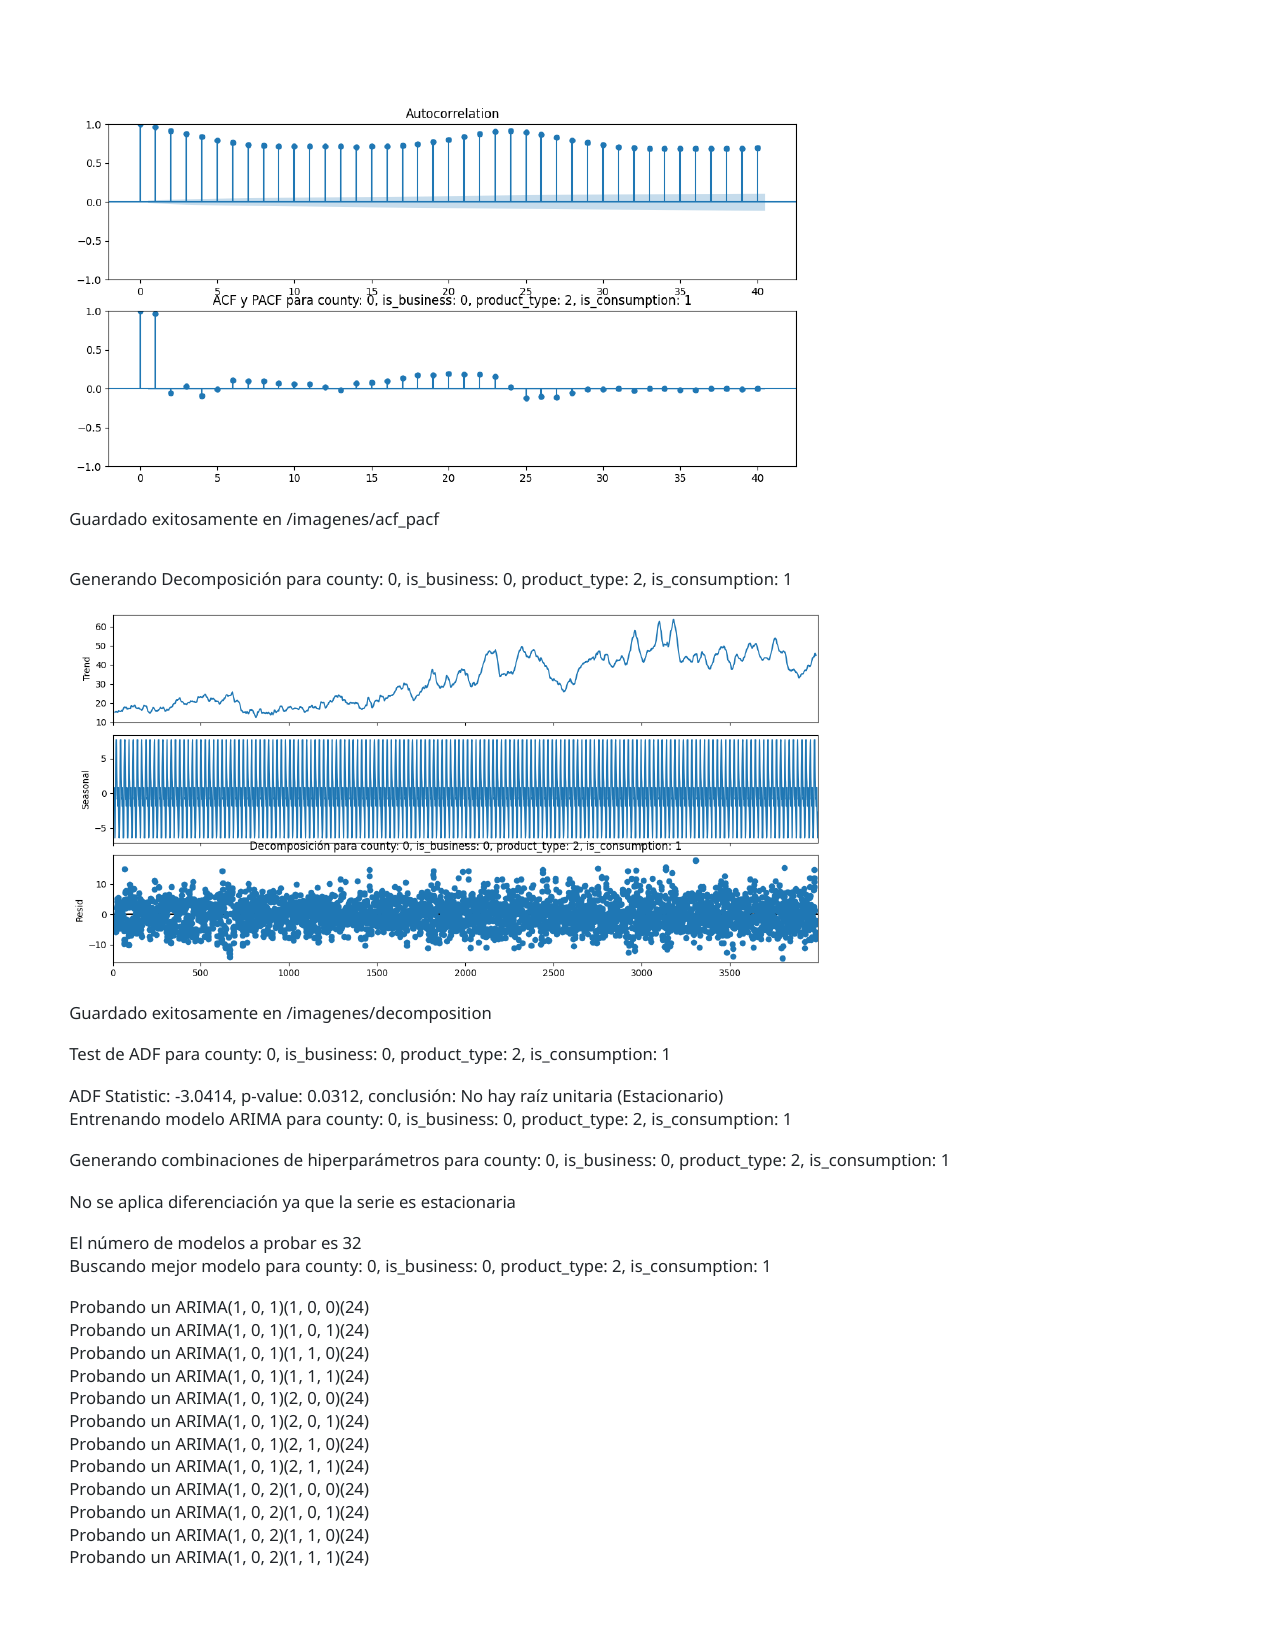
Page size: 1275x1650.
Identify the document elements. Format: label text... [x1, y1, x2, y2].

text Guardado exitosamente en /imagenes/acf_pacf [69, 508, 1194, 531]
text Guardado exitosamente en /imagenes/decomposition [69, 1001, 1194, 1024]
text No se aplica diferenciación ya que la serie es estacionaria [69, 1190, 1194, 1213]
text Probando un ARIMA(1, 0, 1)(2, 0, 0)(24) [69, 1387, 1194, 1409]
text Probando un ARIMA(1, 0, 1)(1, 1, 0)(24) [69, 1341, 1194, 1364]
text Generando combinaciones de hiperparámetros para county: 0, is_business: 0, product_type: 2, is_consumption: 1 [69, 1149, 1194, 1171]
text Generando Decomposición para county: 0, is_business: 0, product_type: 2, is_consumption: 1 [69, 567, 1194, 590]
text Probando un ARIMA(1, 0, 1)(2, 1, 0)(24) [69, 1432, 1194, 1455]
text Entrenando modelo ARIMA para county: 0, is_business: 0, product_type: 2, is_consumption: 1 [69, 1107, 1194, 1130]
text ADF Statistic: -3.0414, p-value: 0.0312, conclusión: No hay raíz unitaria (Estacionario) [69, 1084, 1194, 1107]
text Probando un ARIMA(1, 0, 2)(1, 0, 0)(24) [69, 1478, 1194, 1500]
text Probando un ARIMA(1, 0, 2)(1, 1, 0)(24) [69, 1523, 1194, 1546]
text Probando un ARIMA(1, 0, 1)(1, 0, 1)(24) [69, 1319, 1194, 1341]
text Buscando mejor modelo para county: 0, is_business: 0, product_type: 2, is_consumption: 1 [69, 1254, 1194, 1277]
text Probando un ARIMA(1, 0, 2)(1, 0, 1)(24) [69, 1500, 1194, 1523]
text Test de ADF para county: 0, is_business: 0, product_type: 2, is_consumption: 1 [69, 1043, 1194, 1066]
text Probando un ARIMA(1, 0, 1)(1, 1, 1)(24) [69, 1364, 1194, 1387]
picture [69, 608, 823, 984]
text Probando un ARIMA(1, 0, 1)(2, 0, 1)(24) [69, 1409, 1194, 1432]
text Probando un ARIMA(1, 0, 1)(2, 1, 1)(24) [69, 1455, 1194, 1478]
text El número de modelos a probar es 32 [69, 1232, 1194, 1254]
text Probando un ARIMA(1, 0, 2)(1, 1, 1)(24) [69, 1546, 1194, 1568]
picture [69, 100, 803, 491]
text Probando un ARIMA(1, 0, 1)(1, 0, 0)(24) [69, 1296, 1194, 1319]
